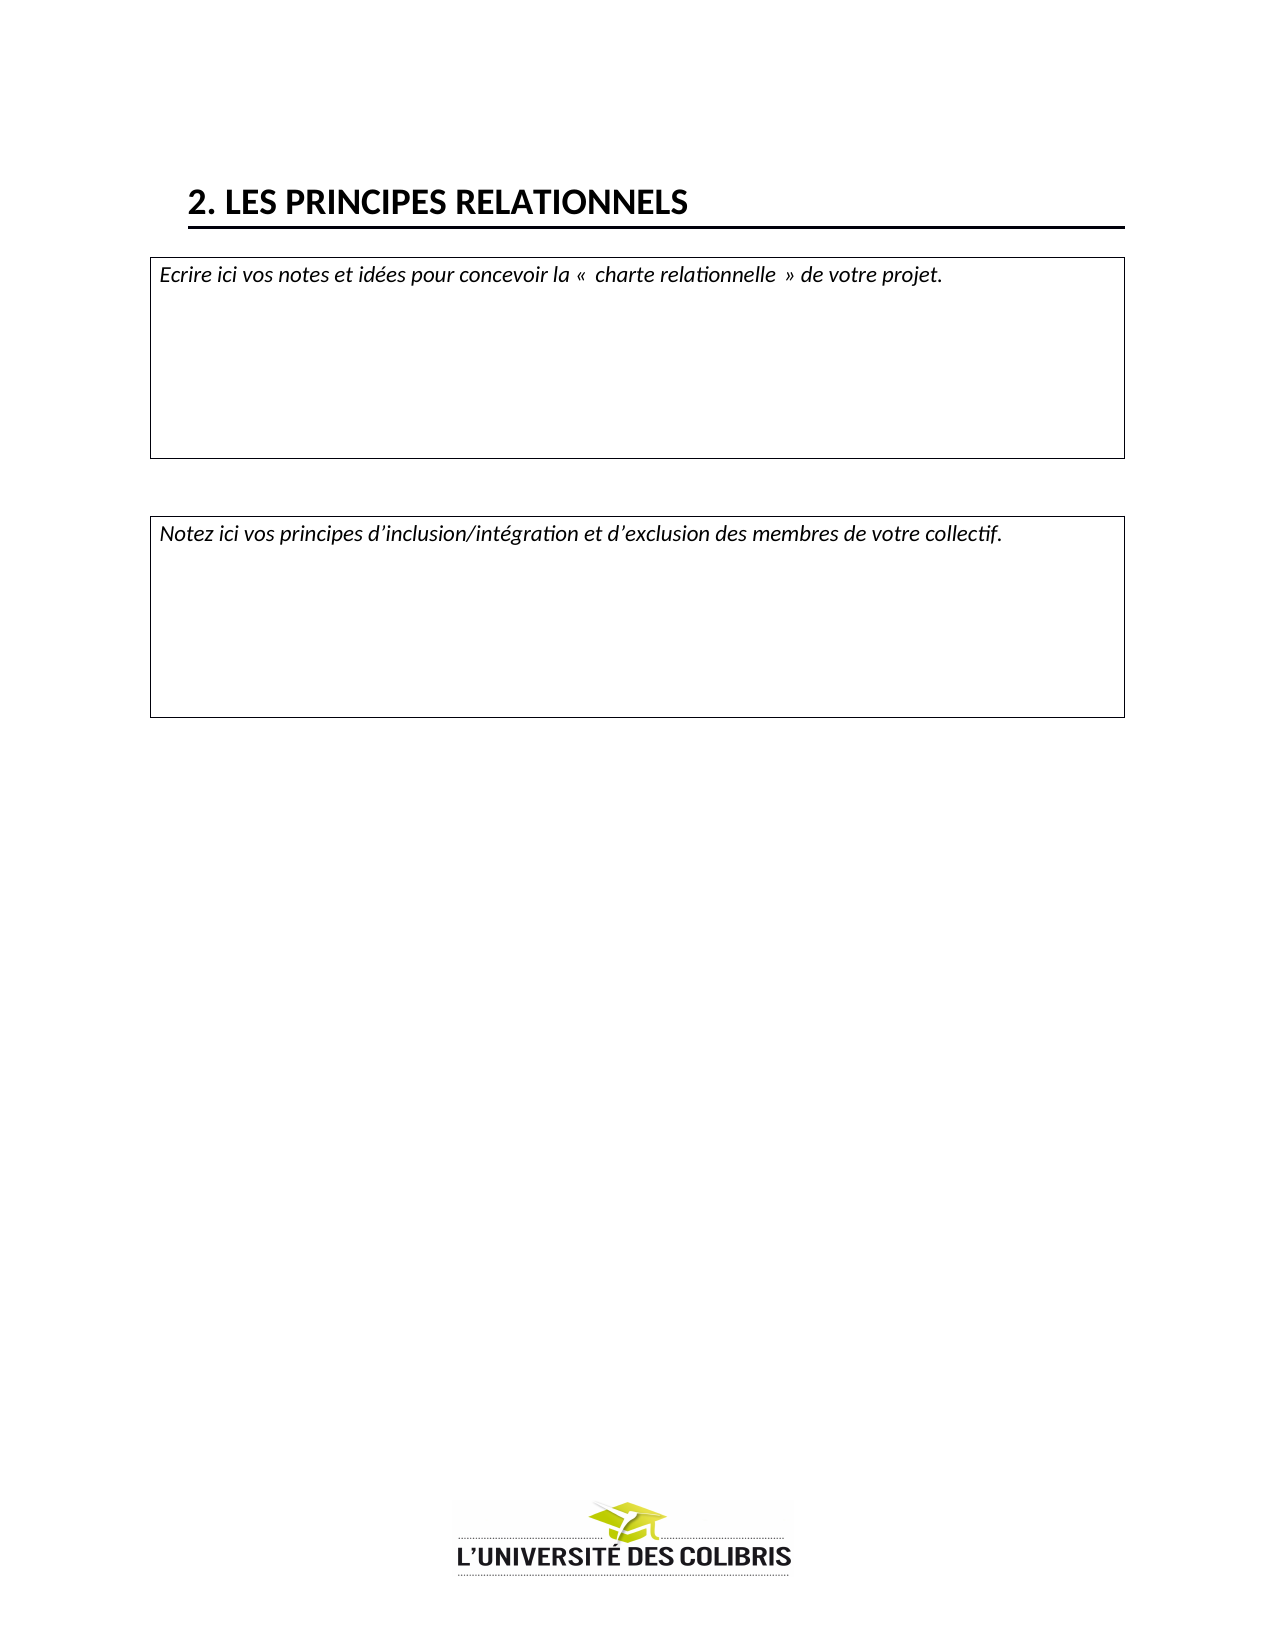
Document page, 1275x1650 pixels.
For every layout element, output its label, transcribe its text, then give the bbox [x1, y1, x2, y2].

text Notez ici vos principes d’inclusion/intégration et d’exclusion des membres de votre collectif. [151, 517, 1124, 547]
list LES PRINCIPES RELATIONNELS [187, 178, 1125, 229]
text Ecrire ici vos notes et idées pour concevoir la « charte relationnelle » de votre projet. [151, 258, 1124, 288]
picture [452, 1500, 795, 1577]
